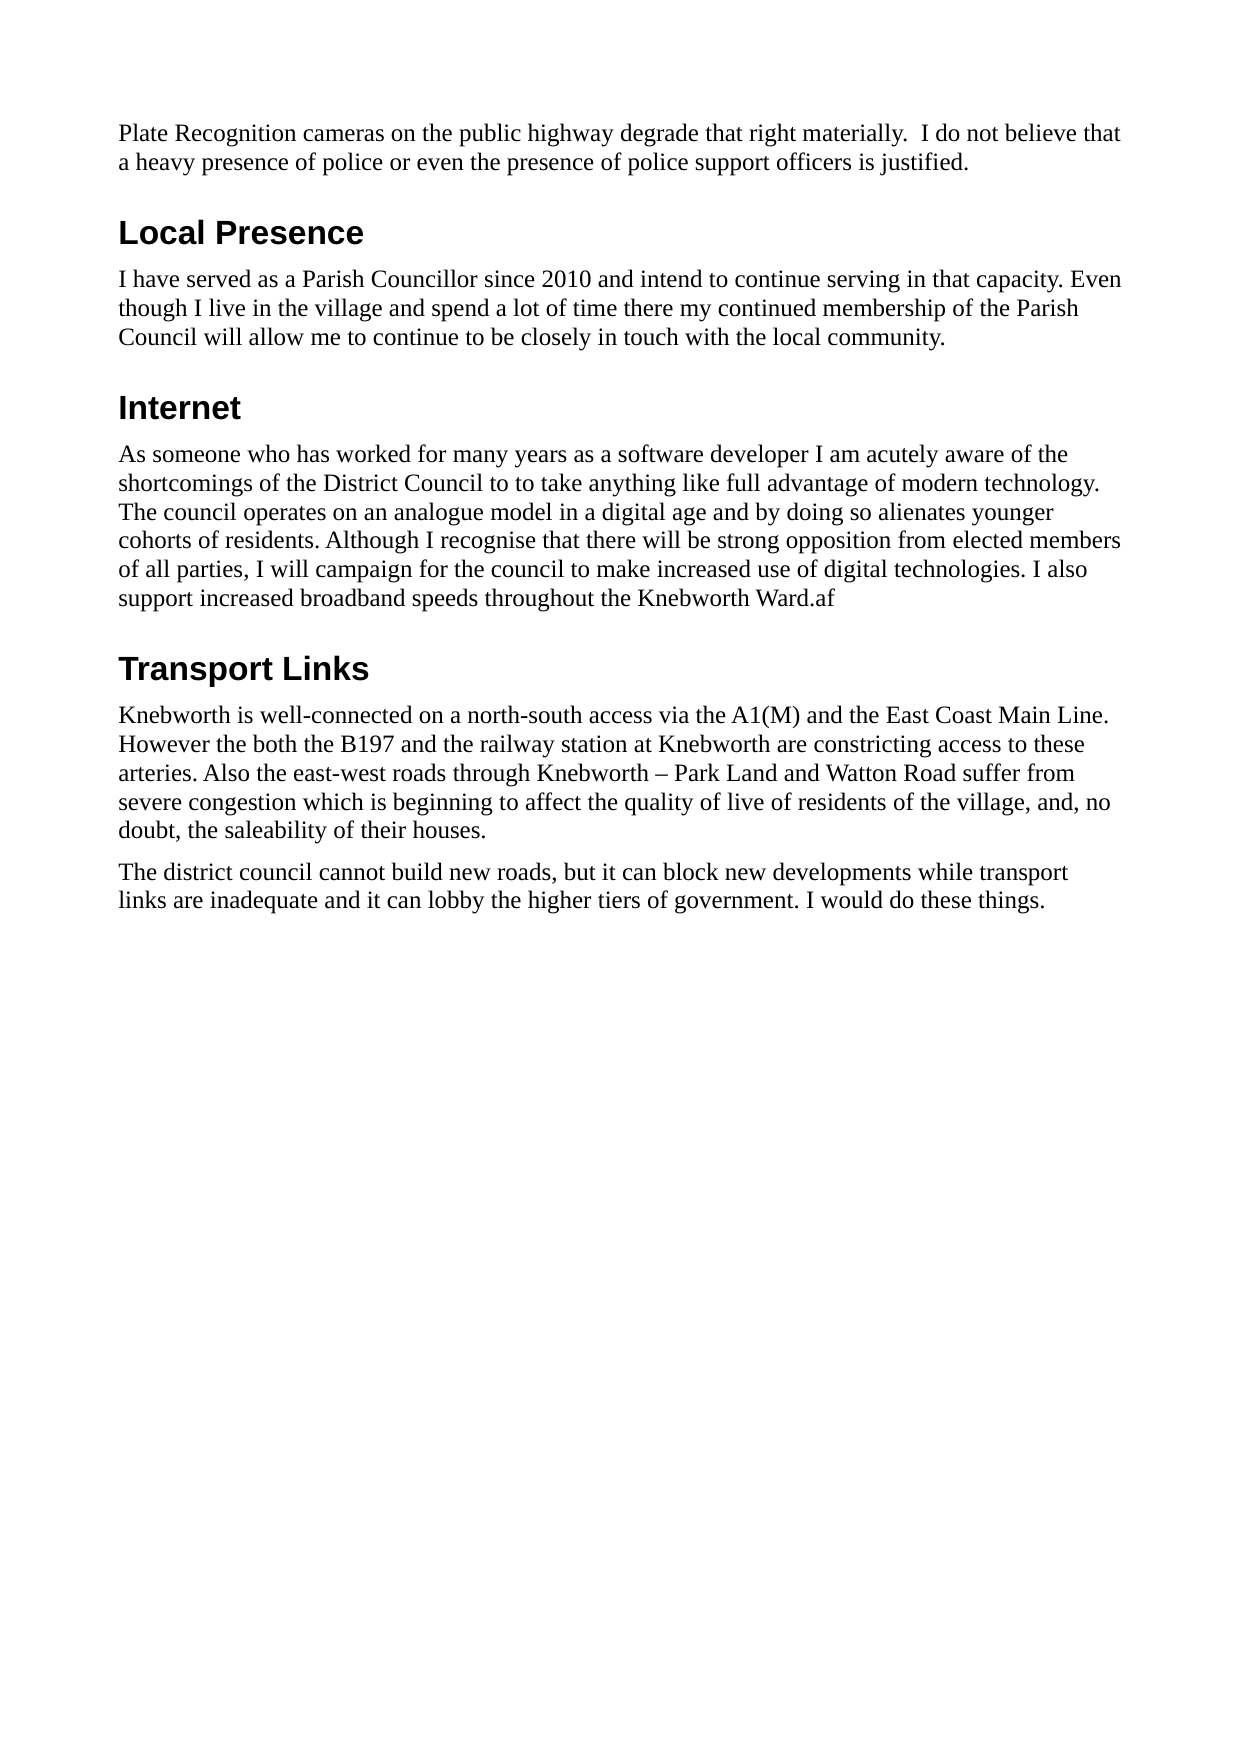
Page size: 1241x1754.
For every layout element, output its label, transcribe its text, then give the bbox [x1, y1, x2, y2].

text I have served as a Parish Councillor since 2010 and intend to continue serving in that capacity. Even though I live in the village and spend a lot of time there my continued membership of the Parish Council will allow me to continue to be closely in touch with the local community. [118, 264, 1122, 351]
subtitle Internet [118, 388, 1122, 427]
subtitle Local Presence [118, 213, 1122, 252]
text The district council cannot build new roads, but it can block new developments while transport links are inadequate and it can lobby the higher tiers of government. I would do these things. [118, 857, 1122, 914]
subtitle Transport Links [118, 649, 1122, 688]
text Knebworth is well-connected on a north-south access via the A1(M) and the East Coast Main Line. However the both the B197 and the railway station at Knebworth are constricting access to these arteries. Also the east-west roads through Knebworth – Park Land and Watton Road suffer from severe congestion which is beginning to affect the quality of live of residents of the village, and, no doubt, the saleability of their houses. [118, 700, 1122, 844]
text As someone who has worked for many years as a software developer I am acutely aware of the shortcomings of the District Council to to take anything like full advantage of modern technology. The council operates on an analogue model in a digital age and by doing so alienates younger cohorts of residents. Although I recognise that there will be strong opposition from elected members of all parties, I will campaign for the council to make increased use of digital technologies. I also support increased broadband speeds throughout the Knebworth Ward.af [118, 439, 1122, 612]
text Plate Recognition cameras on the public highway degrade that right materially. I do not believe that a heavy presence of police or even the presence of police support officers is justified. [118, 118, 1122, 176]
